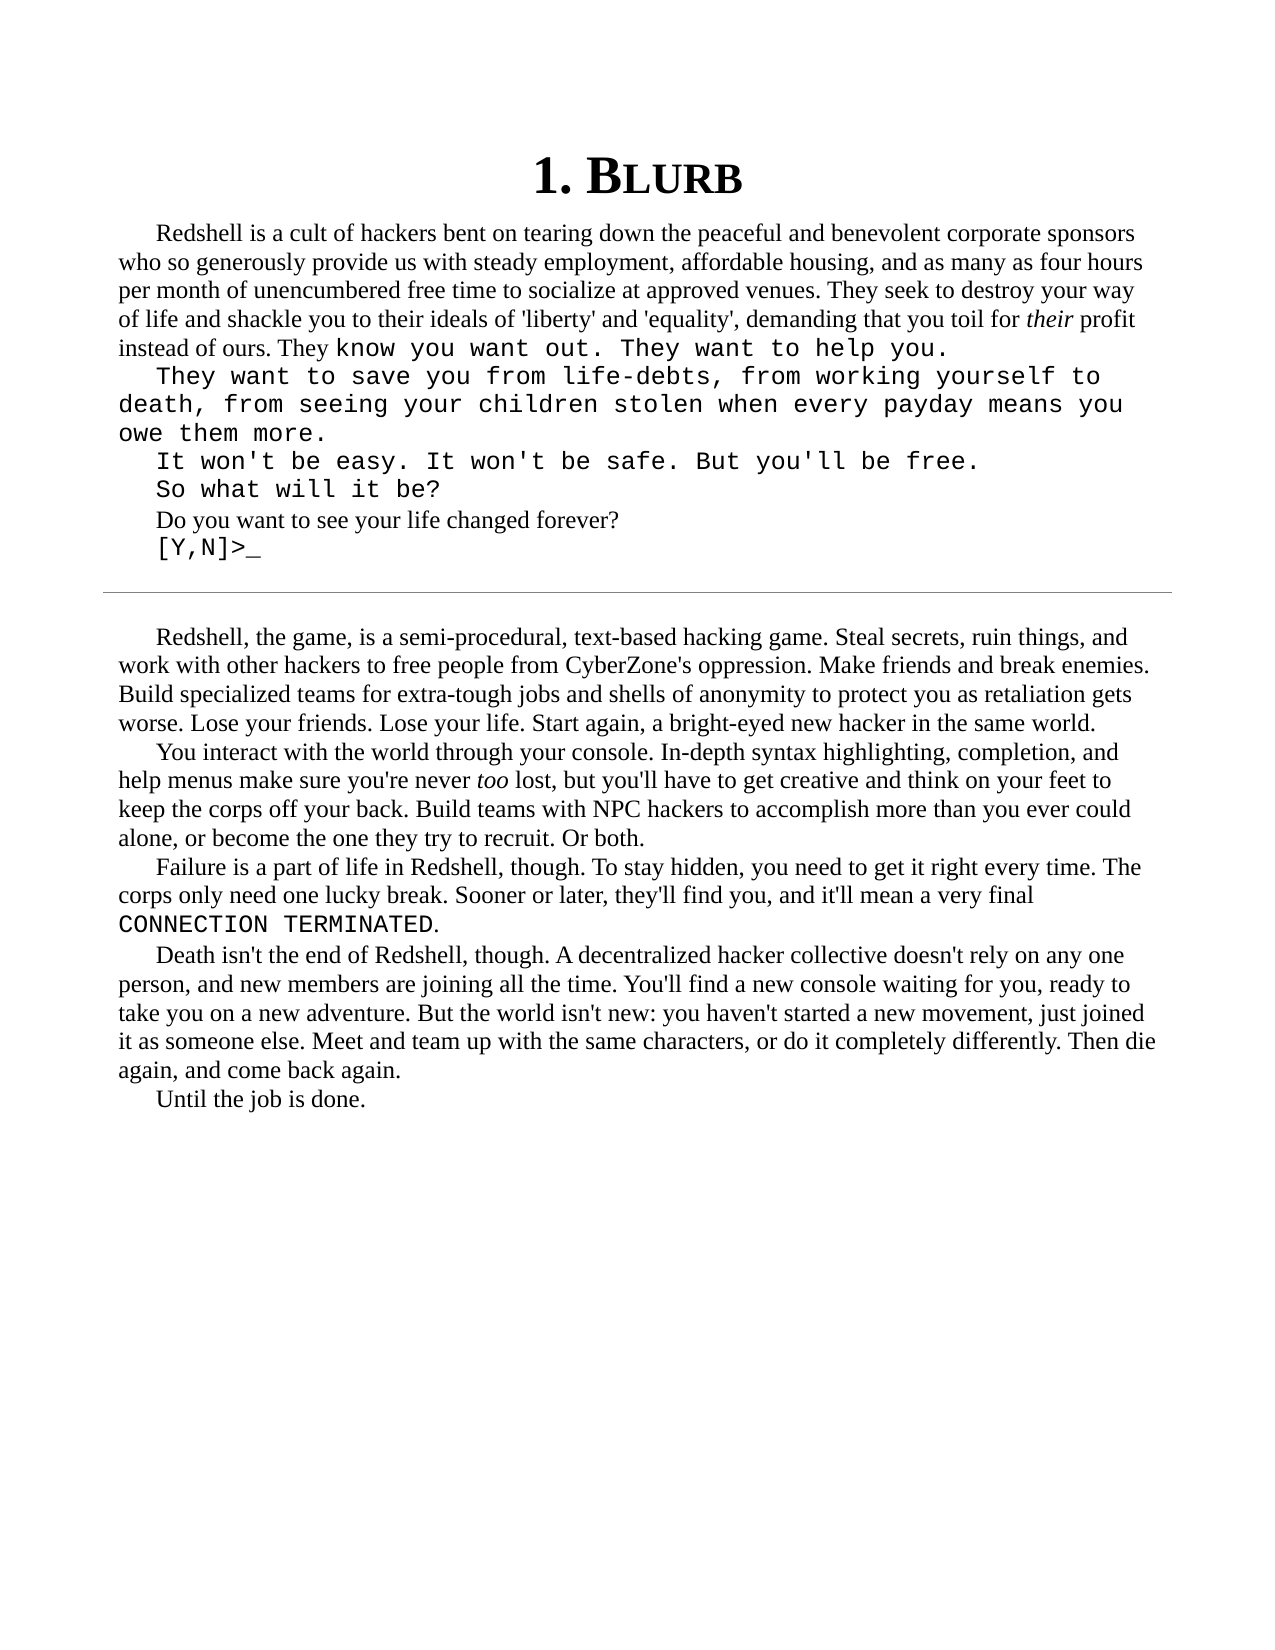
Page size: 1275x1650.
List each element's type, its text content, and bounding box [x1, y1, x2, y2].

subtitle Blurb [118, 143, 1157, 205]
text Until the job is done. [118, 1084, 1157, 1113]
text Failure is a part of life in Redshell, though. To stay hidden, you need to get it right every time. The corps only need one lucky break. Sooner or later, they'll find you, and it'll mean a very final CONNECTION TERMINATED. [118, 852, 1157, 940]
text Redshell is a cult of hackers bent on tearing down the peaceful and benevolent corporate sponsors who so generously provide us with steady employment, affordable housing, and as many as four hours per month of unencumbered free time to socialize at approved venues. They seek to destroy your way of life and shackle you to their ideals of 'liberty' and 'equality', demanding that you toil for their profit instead of ours. They know you want out. They want to help you. [118, 218, 1157, 364]
text Do you want to see your life changed forever? [118, 505, 1157, 534]
text [Y,N]>_ [118, 534, 1157, 562]
text Redshell, the game, is a semi-procedural, text-based hacking game. Steal secrets, ruin things, and work with other hackers to free people from CyberZone's oppression. Make friends and break enemies. Build specialized teams for extra-tough jobs and shells of anonymity to protect you as retaliation gets worse. Lose your friends. Lose your life. Start again, a bright-eyed new hacker in the same world. [118, 622, 1157, 737]
text It won't be easy. It won't be safe. But you'll be free. [118, 449, 1157, 477]
text You interact with the world through your console. In-depth syntax highlighting, completion, and help menus make sure you're never too lost, but you'll have to get creative and think on your feet to keep the corps off your back. Build teams with NPC hackers to accomplish more than you ever could alone, or become the one they try to recruit. Or both. [118, 737, 1157, 852]
text They want to save you from life-debts, from working yourself to death, from seeing your children stolen when every payday means you owe them more. [118, 364, 1157, 449]
text Death isn't the end of Redshell, though. A decentralized hacker collective doesn't rely on any one person, and new members are joining all the time. You'll find a new console waiting for you, ready to take you on a new adventure. But the world isn't new: you haven't started a new movement, just joined it as someone else. Meet and team up with the same characters, or do it completely differently. Then die again, and come back again. [118, 940, 1157, 1084]
text So what will it be? [118, 477, 1157, 505]
